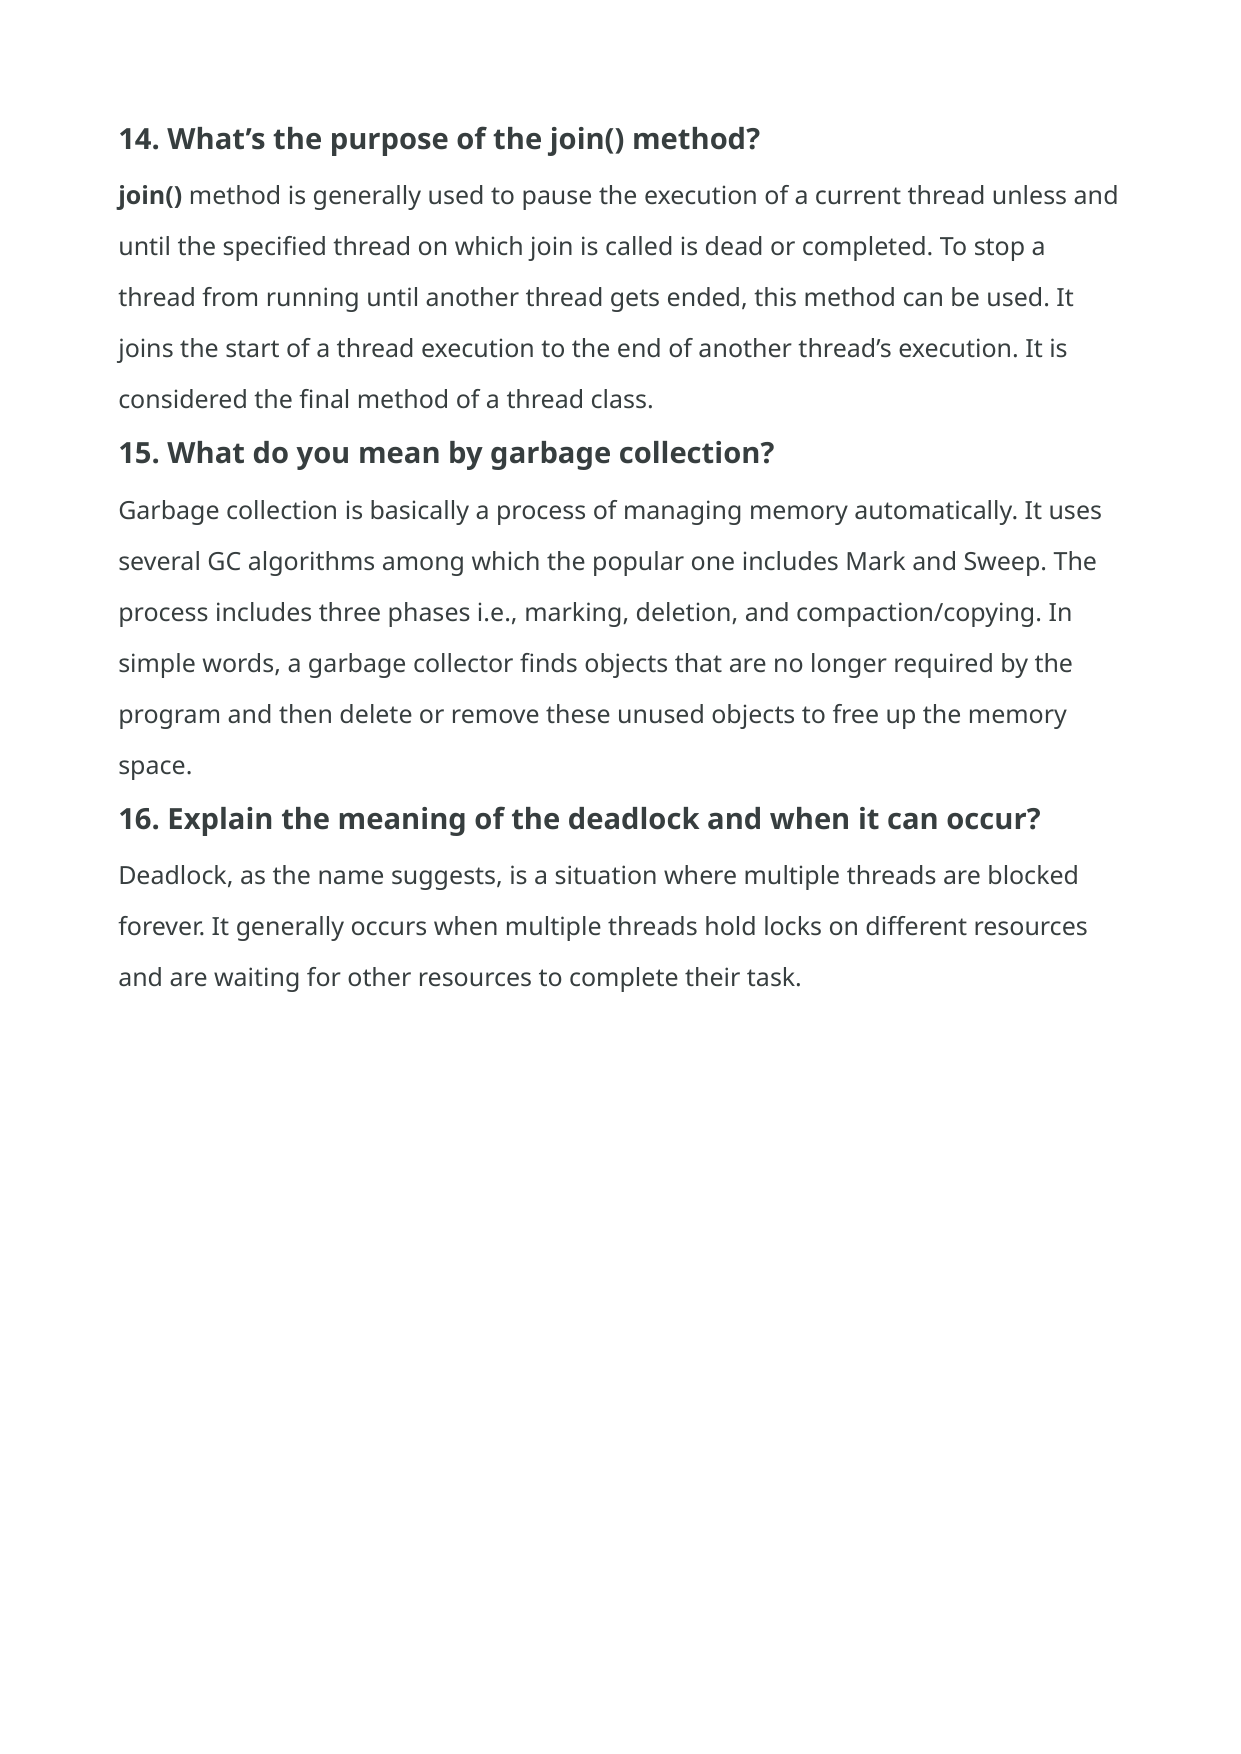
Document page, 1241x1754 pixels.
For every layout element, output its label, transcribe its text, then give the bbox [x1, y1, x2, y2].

text Deadlock, as the name suggests, is a situation where multiple threads are blocked forever. It generally occurs when multiple threads hold locks on different resources and are waiting for other resources to complete their task. [118, 858, 1122, 994]
subtitle 16. Explain the meaning of the deadlock and when it can occur? [118, 798, 1122, 838]
text Garbage collection is basically a process of managing memory automatically. It uses several GC algorithms among which the popular one includes Mark and Sweep. The process includes three phases i.e., marking, deletion, and compaction/copying. In simple words, a garbage collector finds objects that are no longer required by the program and then delete or remove these unused objects to free up the memory space. [118, 492, 1122, 782]
subtitle 14. What’s the purpose of the join() method? [118, 118, 1122, 158]
text join() method is generally used to pause the execution of a current thread unless and until the specified thread on which join is called is dead or completed. To stop a thread from running until another thread gets ended, this method can be used. It joins the start of a thread execution to the end of another thread’s execution. It is considered the final method of a thread class. [118, 178, 1122, 416]
subtitle 15. What do you mean by garbage collection? [118, 433, 1122, 472]
